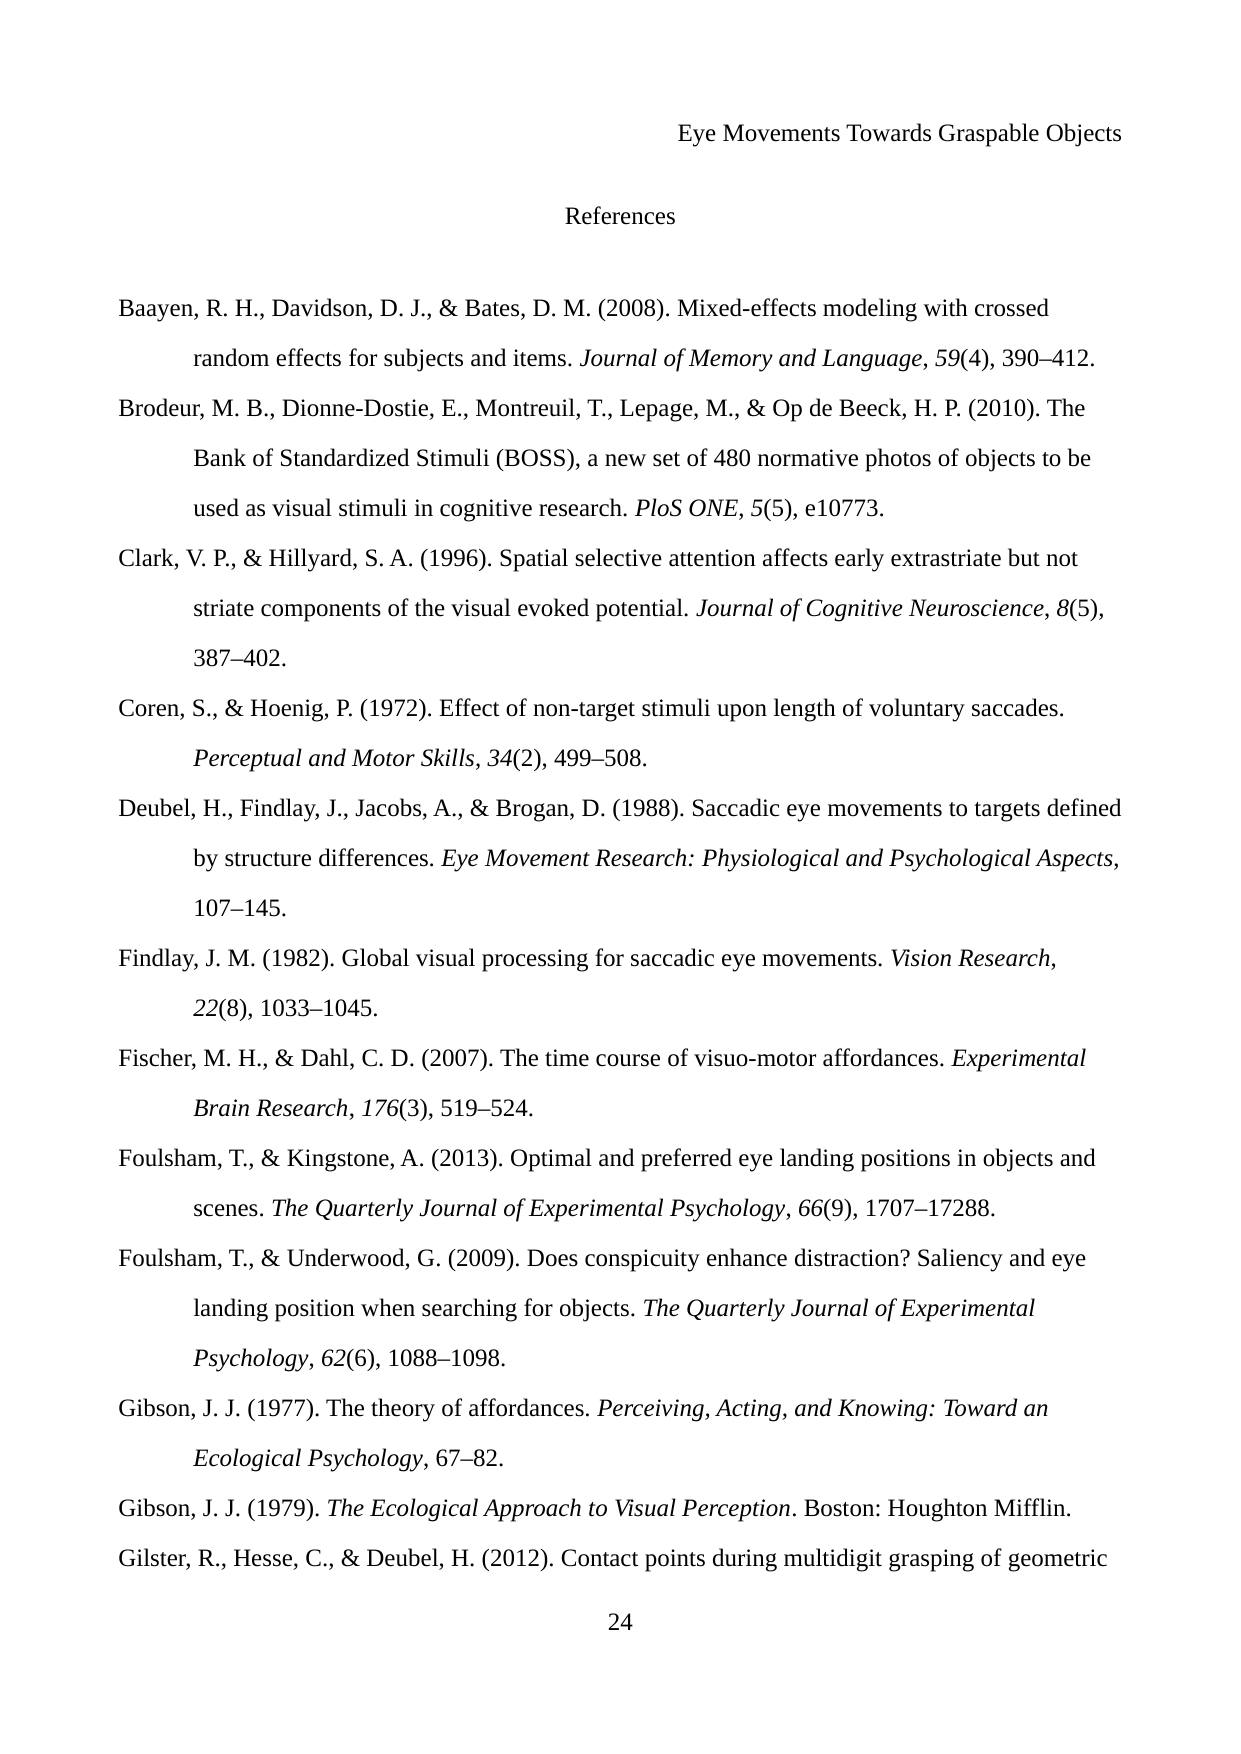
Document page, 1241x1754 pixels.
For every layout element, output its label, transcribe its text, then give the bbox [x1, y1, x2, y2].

text Gibson, J. J. (1979). The Ecological Approach to Visual Perception. Boston: Houghton Mifflin. [118, 1471, 1122, 1521]
text Foulsham, T., & Kingstone, A. (2013). Optimal and preferred eye landing positions in objects and scenes. The Quarterly Journal of Experimental Psychology, 66(9), 1707–17288. [118, 1121, 1122, 1221]
subtitle References [118, 201, 1122, 230]
text Gibson, J. J. (1977). The theory of affordances. Perceiving, Acting, and Knowing: Toward an Ecological Psychology, 67–82. [118, 1371, 1122, 1471]
text Gilster, R., Hesse, C., & Deubel, H. (2012). Contact points during multidigit grasping of geometric [118, 1521, 1122, 1571]
text Clark, V. P., & Hillyard, S. A. (1996). Spatial selective attention affects early extrastriate but not striate components of the visual evoked potential. Journal of Cognitive Neuroscience, 8(5), 387–402. [118, 521, 1122, 671]
text Coren, S., & Hoenig, P. (1972). Effect of non-target stimuli upon length of voluntary saccades. Perceptual and Motor Skills, 34(2), 499–508. [118, 671, 1122, 771]
text Findlay, J. M. (1982). Global visual processing for saccadic eye movements. Vision Research, 22(8), 1033–1045. [118, 921, 1122, 1021]
text Baayen, R. H., Davidson, D. J., & Bates, D. M. (2008). Mixed-effects modeling with crossed random effects for subjects and items. Journal of Memory and Language, 59(4), 390–412. [118, 271, 1122, 371]
text Foulsham, T., & Underwood, G. (2009). Does conspicuity enhance distraction? Saliency and eye landing position when searching for objects. The Quarterly Journal of Experimental Psychology, 62(6), 1088–1098. [118, 1221, 1122, 1371]
text Deubel, H., Findlay, J., Jacobs, A., & Brogan, D. (1988). Saccadic eye movements to targets defined by structure differences. Eye Movement Research: Physiological and Psychological Aspects, 107–145. [118, 771, 1122, 921]
text Fischer, M. H., & Dahl, C. D. (2007). The time course of visuo-motor affordances. Experimental Brain Research, 176(3), 519–524. [118, 1021, 1122, 1121]
text Brodeur, M. B., Dionne-Dostie, E., Montreuil, T., Lepage, M., & Op de Beeck, H. P. (2010). The Bank of Standardized Stimuli (BOSS), a new set of 480 normative photos of objects to be used as visual stimuli in cognitive research. PloS ONE, 5(5), e10773. [118, 371, 1122, 521]
